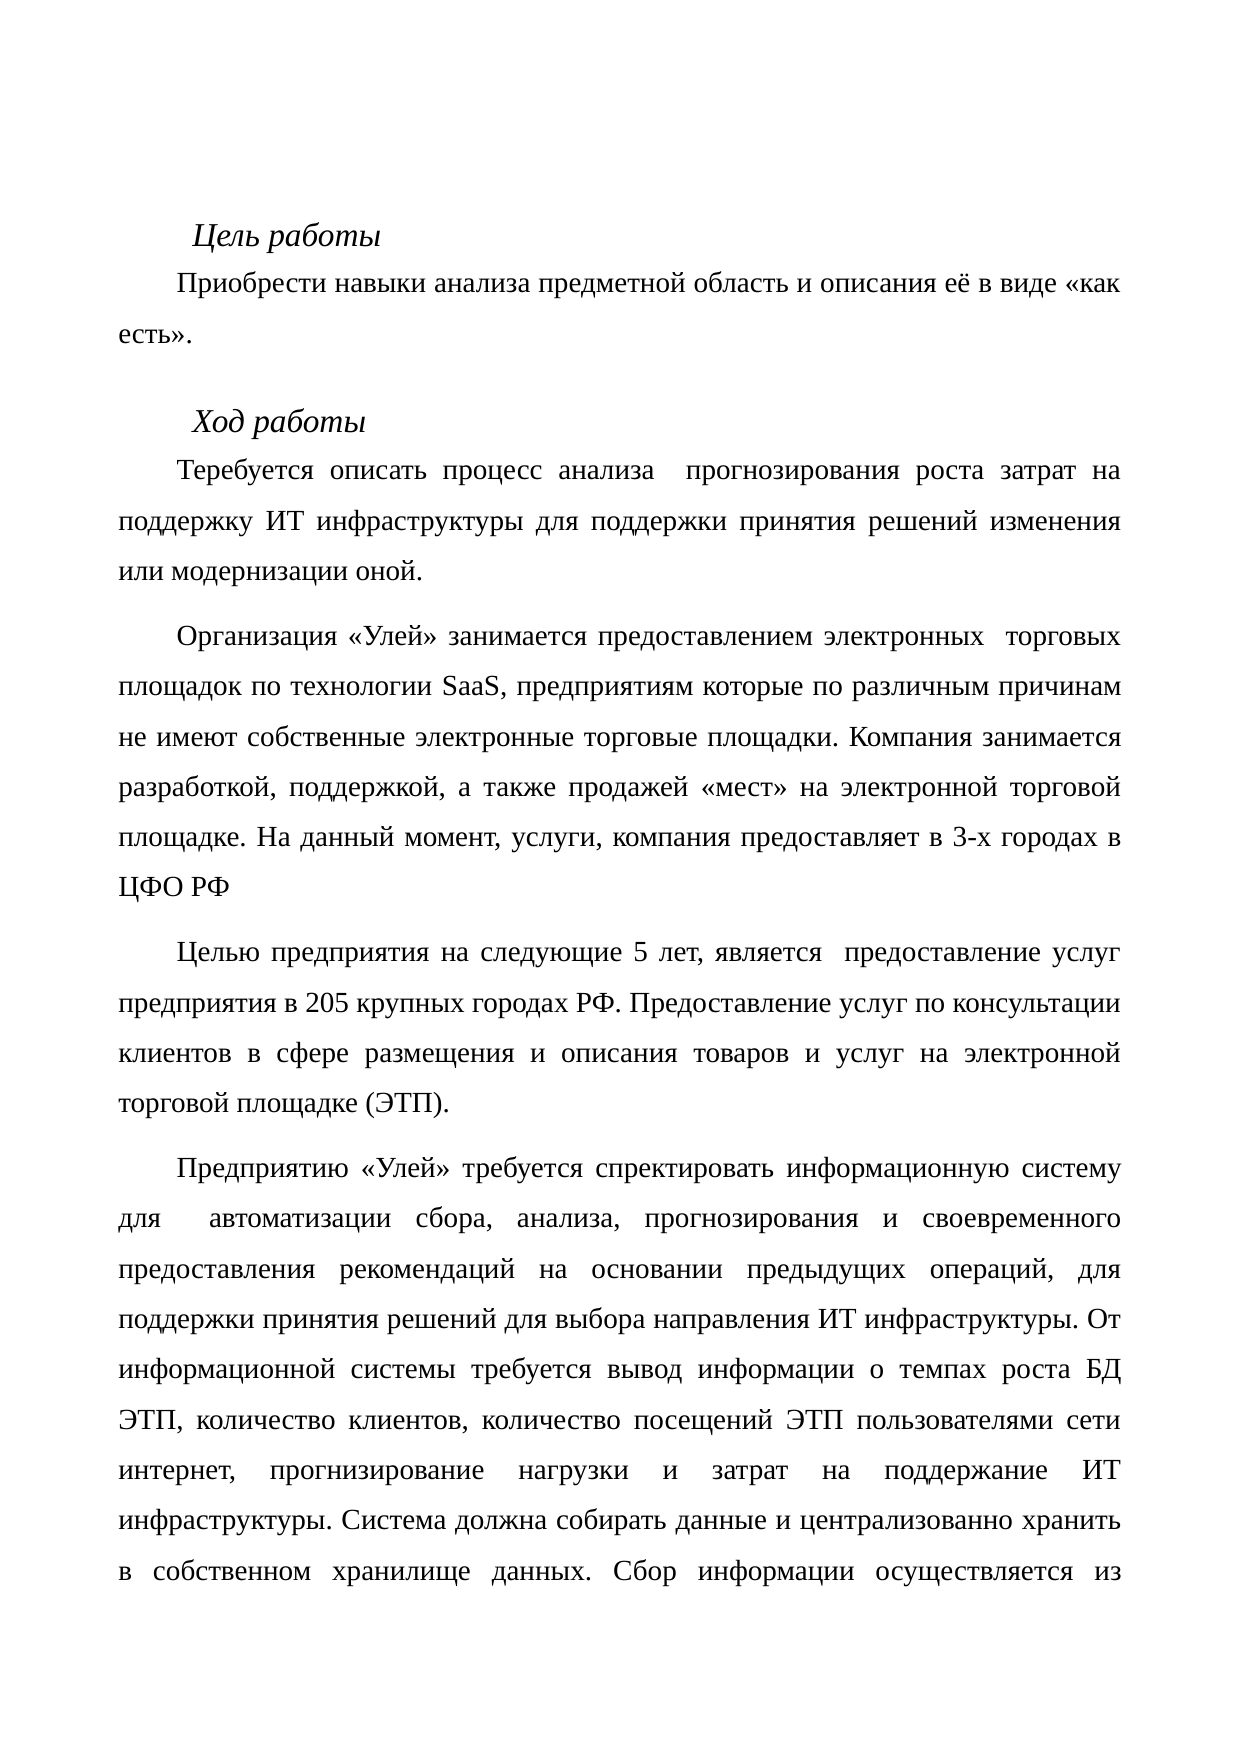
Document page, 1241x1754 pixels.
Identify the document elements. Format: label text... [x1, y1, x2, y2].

text Приобрести навыки анализа предметной область и описания её в виде «как есть». [118, 266, 1122, 349]
text Предприятию «Улей» требуется спректировать информационную систему для автоматизации сбора, анализа, прогнозирования и своевременного предоставления рекомендаций на основании предыдущих операций, для поддержки принятия решений для выбора направления ИТ инфраструктуры. От информационной системы требуется вывод информации о темпах роста БД ЭТП, количество клиентов, количество посещений ЭТП пользователями сети интернет, прогнизирование нагрузки и затрат на поддержание ИТ инфраструктуры. Система должна собирать данные и централизованно хранить в собственном хранилище данных. Сбор информации осуществляется из [118, 1150, 1122, 1586]
subtitle Цель работы [118, 215, 1122, 253]
text Теребуется описать процесс анализа прогнозирования роста затрат на поддержку ИТ инфраструктуры для поддержки принятия решений изменения или модернизации оной. [118, 452, 1122, 587]
text Организация «Улей» занимается предоставлением электронных торговых площадок по технологии SaaS, предприятиям которые по различным причинам не имеют собственные электронные торговые площадки. Компания занимается разработкой, поддержкой, а также продажей «мест» на электронной торговой площадке. На данный момент, услуги, компания предоставляет в 3-х городах в ЦФО РФ [118, 618, 1122, 903]
text Целью предприятия на следующие 5 лет, является предоставление услуг предприятия в 205 крупных городах РФ. Предоставление услуг по консультации клиентов в сфере размещения и описания товаров и услуг на электронной торговой площадке (ЭТП). [118, 934, 1122, 1119]
subtitle Ход работы [118, 402, 1122, 440]
